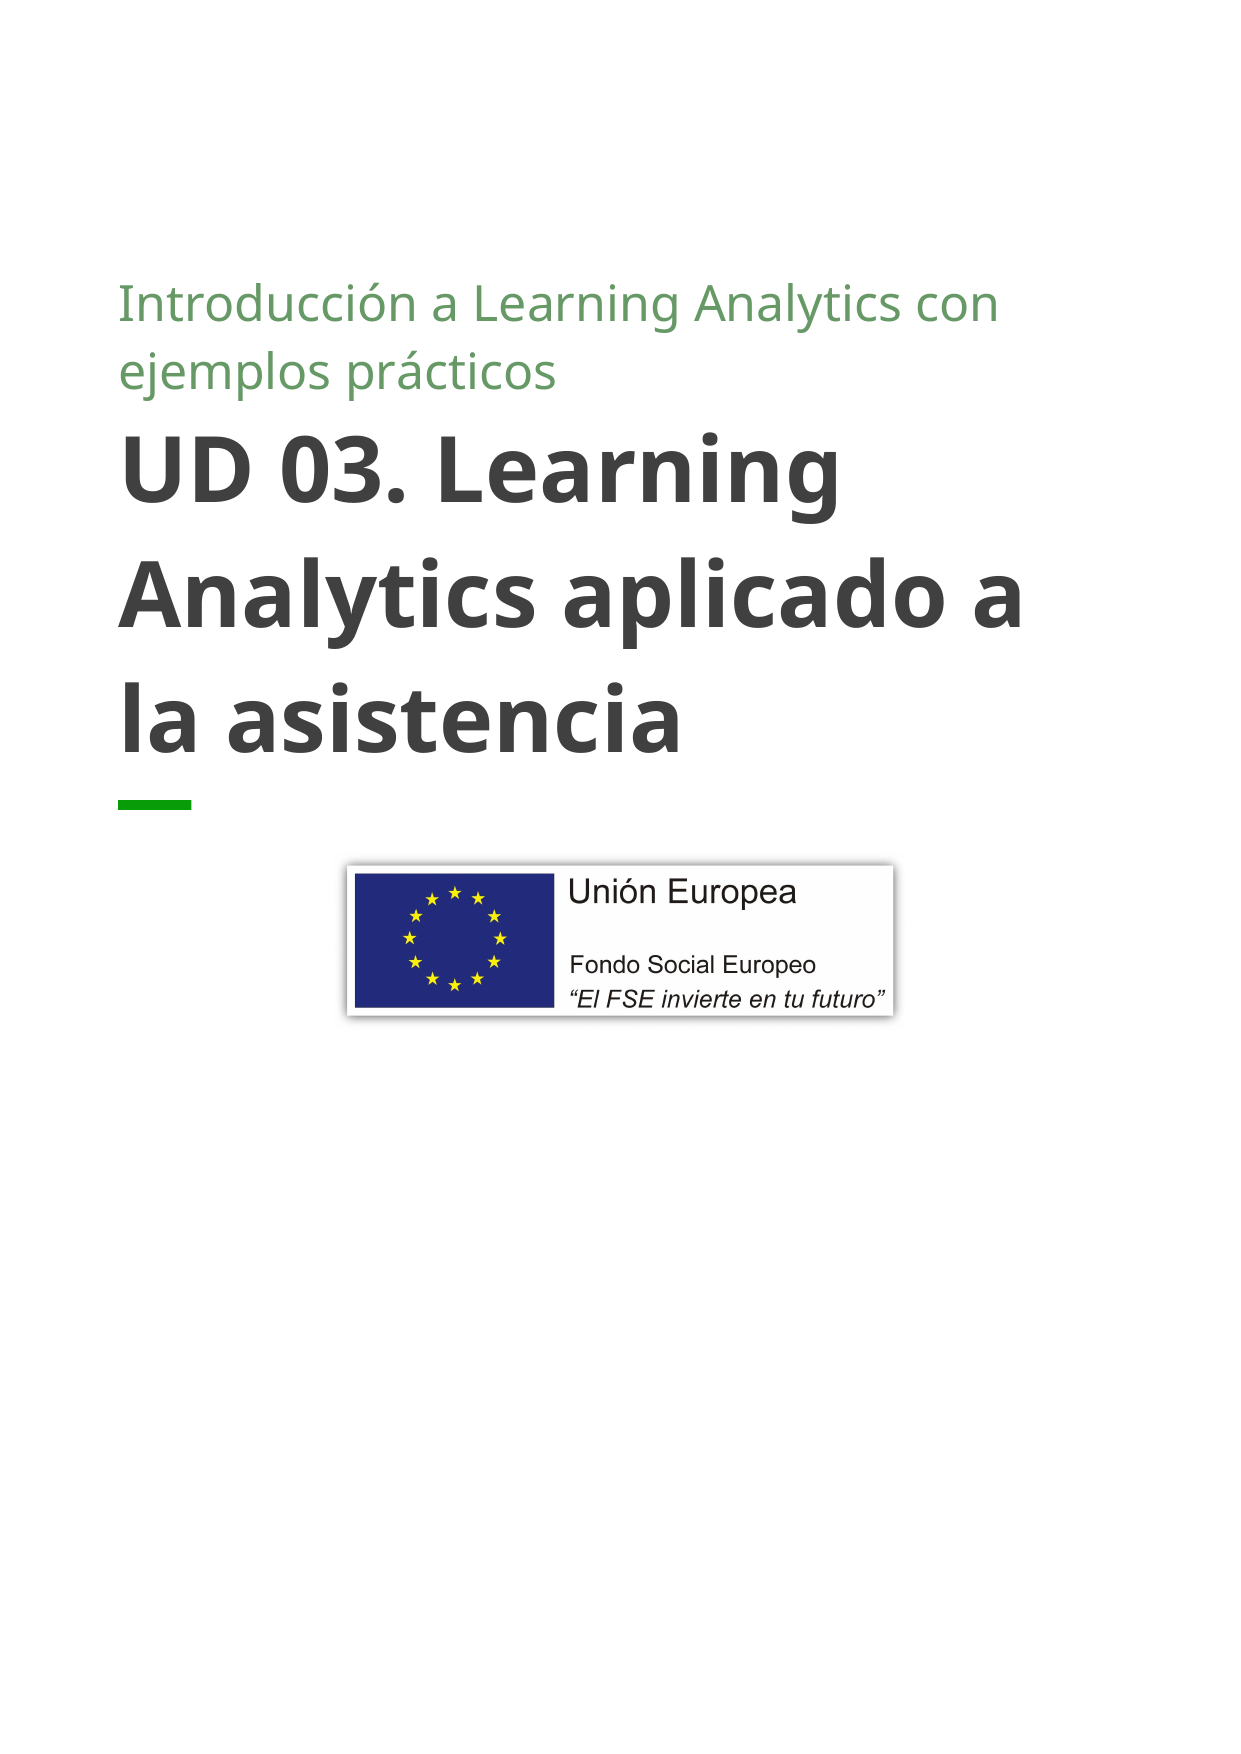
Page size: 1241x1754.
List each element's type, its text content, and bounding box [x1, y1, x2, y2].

picture [333, 852, 907, 1030]
title Introducción a Learning Analytics con ejemplos prácticos UD 03. Learning Analytics aplicado a la asistencia [118, 268, 1122, 779]
picture [118, 800, 192, 810]
